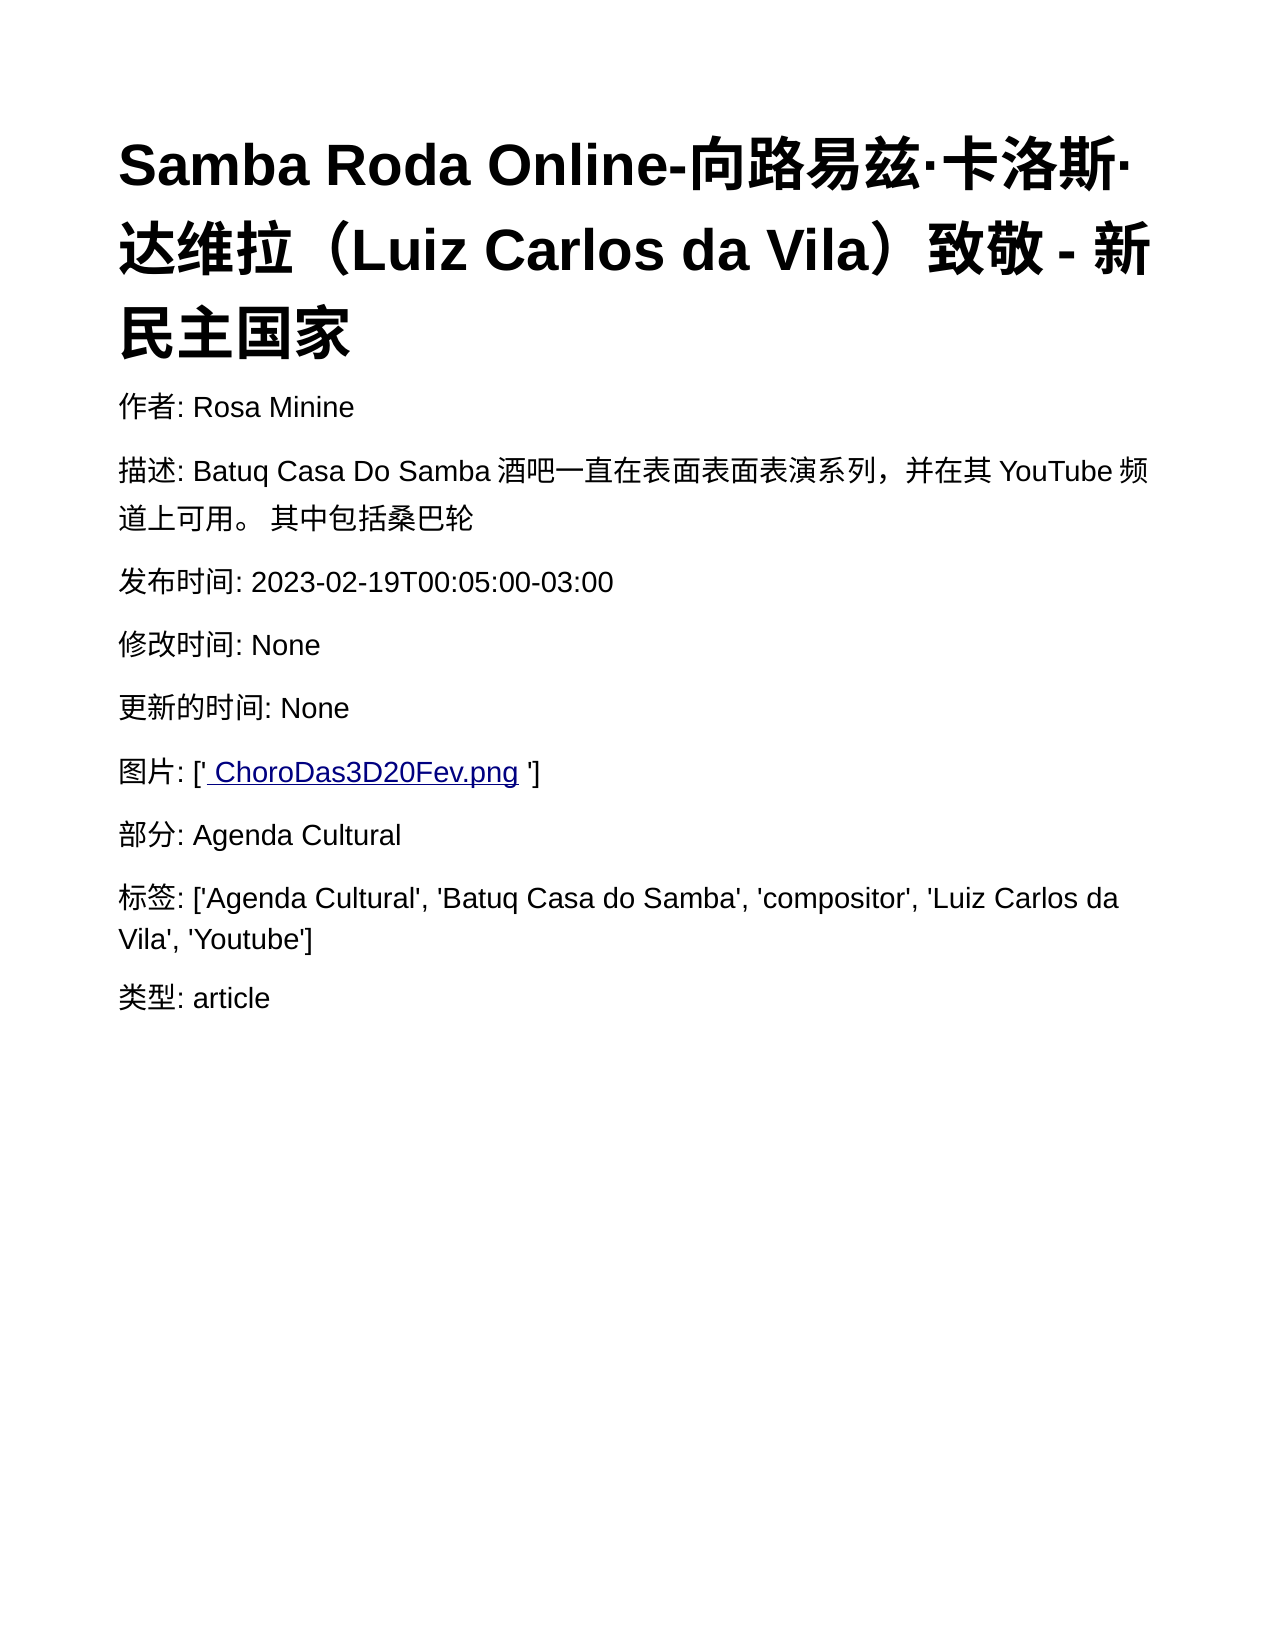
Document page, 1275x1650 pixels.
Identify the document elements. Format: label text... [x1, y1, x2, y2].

text 修改时间: None [118, 622, 1157, 664]
text 图片: [' ChoroDas3D20Fev.png '] [118, 748, 1157, 791]
text 更新的时间: None [118, 685, 1157, 727]
text 发布时间: 2023-02-19T00:05:00-03:00 [118, 559, 1157, 601]
text 描述: Batuq Casa Do Samba酒吧一直在表面表面表演系列，并在其YouTube频道上可用。 其中包括桑巴轮 [118, 447, 1157, 538]
text 作者: Rosa Minine [118, 384, 1157, 426]
text 部分: Agenda Cultural [118, 811, 1157, 854]
text 类型: article [118, 975, 1157, 1017]
text 标签: ['Agenda Cultural', 'Batuq Casa do Samba', 'compositor', 'Luiz Carlos da Vila', 'Youtube'] [118, 874, 1157, 955]
subtitle Samba Roda Online-向路易兹·卡洛斯·达维拉（Luiz Carlos da Vila）致敬 - 新民主国家 [118, 118, 1157, 372]
